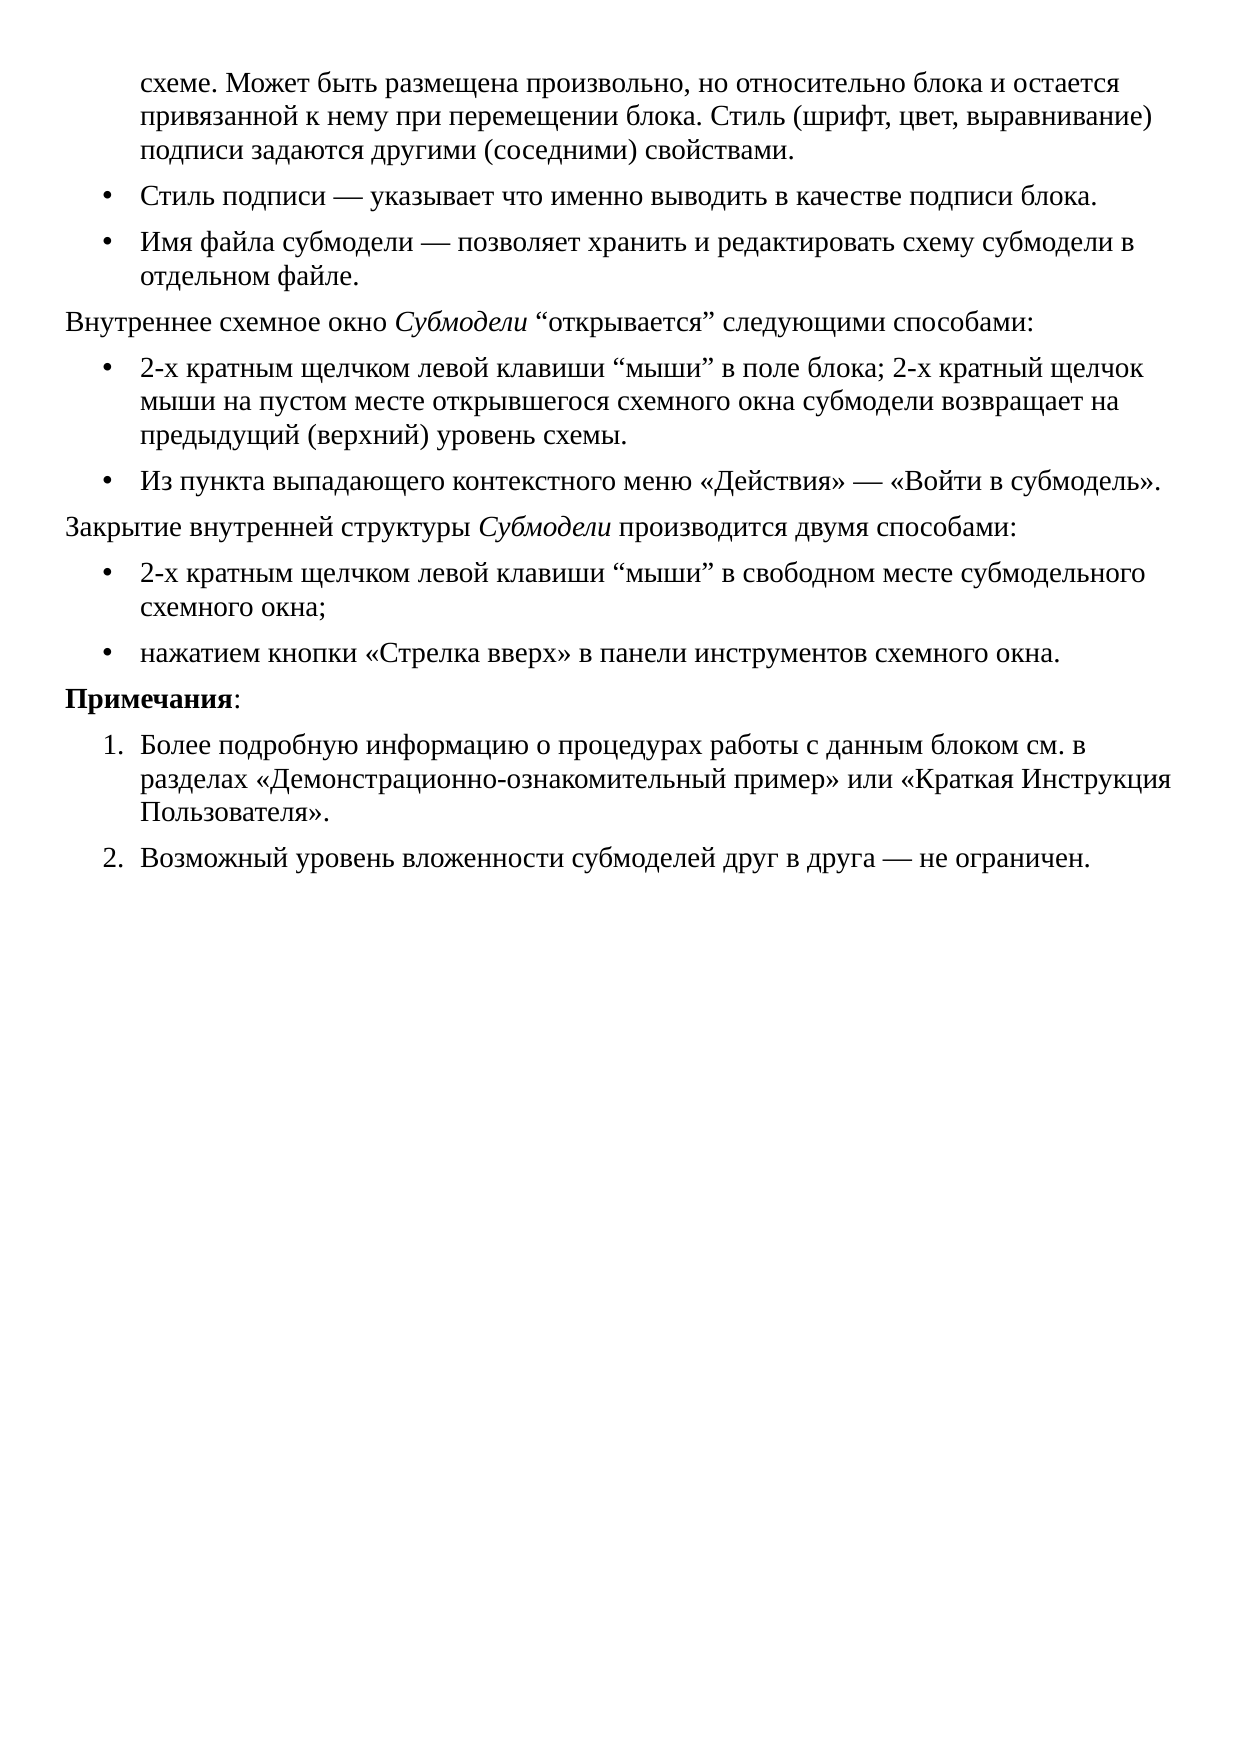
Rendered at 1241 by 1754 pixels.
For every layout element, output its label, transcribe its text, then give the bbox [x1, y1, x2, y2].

table_cell схеме. Может быть размещена произвольно, но относительно блока и остается привязанной к нему при перемещении блока. Стиль (шрифт, цвет, выравнивание) подписи задаются другими (соседними) свойствами. Стиль подписи — указывает что именно выводить в качестве подписи блока. Имя файла субмодели — позволяет хранить и редактировать схему субмодели в отдельном файле. Внутреннее схемное окно Субмодели “открывается” следующими способами: 2-х кратным щелчком левой клавиши “мыши” в поле блока; 2-х кратный щелчок мыши на пустом месте открывшегося схемного окна субмодели возвращает на предыдущий (верхний) уровень схемы. Из пункта выпадающего контекстного меню «Действия» — «Войти в субмодель». Закрытие внутренней структуры Субмодели производится двумя способами: 2-х кратным щелчком левой клавиши “мыши” в свободном месте субмодельного схемного окна; нажатием кнопки «Стрелка вверх» в панели инструментов схемного окна. Примечания: Более подробную информацию о процедурах работы с данным блоком см. в разделах «Демонстрационно-ознакомительный пример» или «Краткая Инструкция Пользователя». Возможный уровень вложенности субмоделей друг в друга — не ограничен. [59, 59, 1181, 892]
